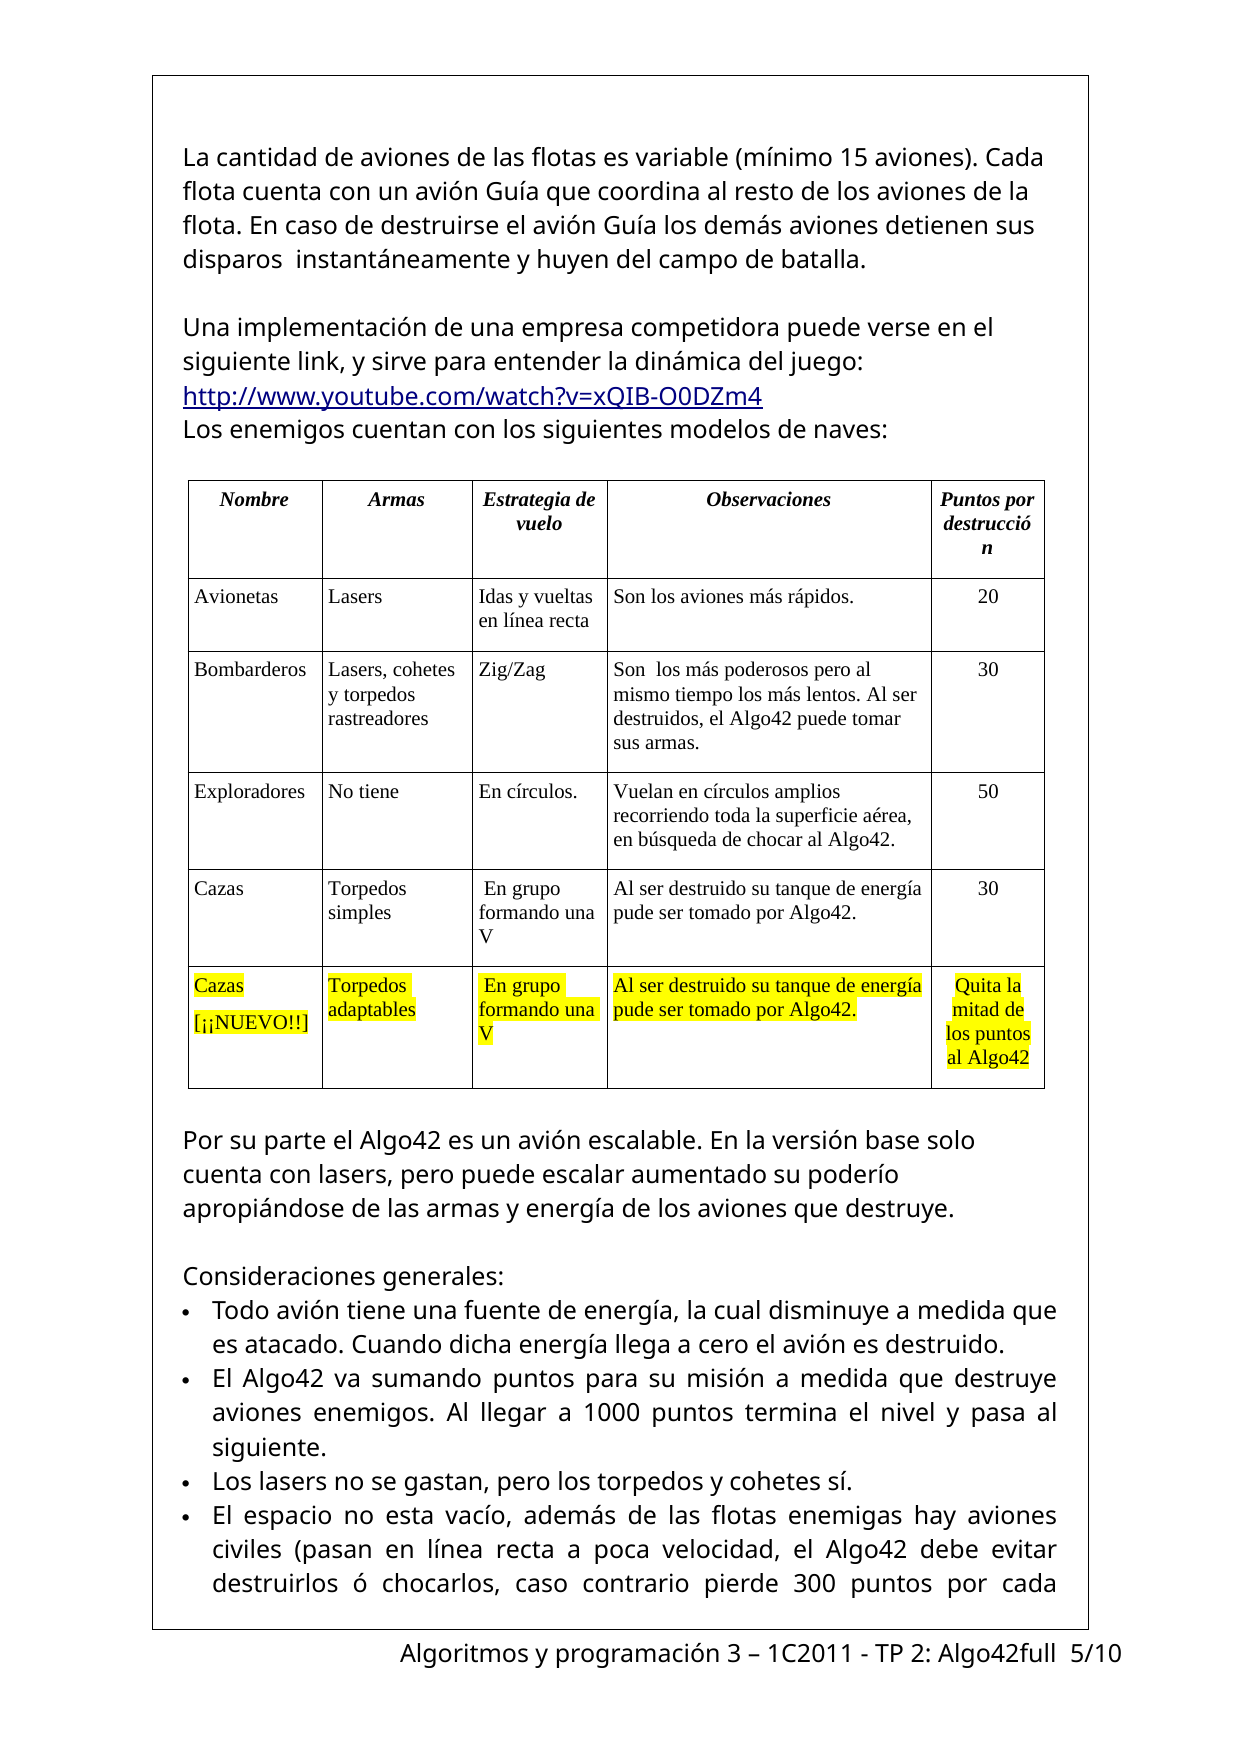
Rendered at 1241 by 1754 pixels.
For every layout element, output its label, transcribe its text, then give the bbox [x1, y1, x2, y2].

table_cell Avionetas [189, 579, 322, 651]
table_cell Zig/Zag [473, 652, 607, 772]
table_cell Al ser destruido su tanque de energía pude ser tomado por Algo42. [608, 870, 931, 966]
table_cell 30 [932, 870, 1044, 966]
table_cell Cazas [189, 870, 322, 966]
table_cell Bombarderos [189, 652, 322, 772]
table_cell Lasers [323, 579, 472, 651]
table_cell En círculos. [473, 773, 607, 869]
table_header Armas [323, 481, 472, 577]
table_header Puntos por destrucción [932, 481, 1044, 577]
table_cell 30 [932, 652, 1044, 772]
table_cell En grupo formando una V [473, 967, 607, 1087]
table_header Nombre [189, 481, 322, 577]
table_cell Exploradores [189, 773, 322, 869]
table_cell Torpedos adaptables [323, 967, 472, 1087]
table_cell Al ser destruido su tanque de energía pude ser tomado por Algo42. [608, 967, 931, 1087]
table_cell Lasers, cohetes y torpedos rastreadores [323, 652, 472, 772]
table_cell 20 [932, 579, 1044, 651]
table_header Observaciones [608, 481, 931, 577]
table_cell Son los más poderosos pero al mismo tiempo los más lentos. Al ser destruidos, el Algo42 puede tomar sus armas. [608, 652, 931, 772]
table_cell Cazas [¡¡NUEVO!!] [189, 967, 322, 1087]
table_cell Torpedos simples [323, 870, 472, 966]
table_cell Idas y vueltas en línea recta [473, 579, 607, 651]
table_header La cantidad de aviones de las flotas es variable (mínimo 15 aviones). Cada flota cuenta con un avión Guía que coordina al resto de los aviones de la flota. En caso de destruirse el avión Guía los demás aviones detienen sus disparos instantáneamente y huyen del campo de batalla. Una implementación de una empresa competidora puede verse en el siguiente link, y sirve para entender la dinámica del juego: http://www.youtube.com/watch?v=xQIB-O0DZm4 Los enemigos cuentan con los siguientes modelos de naves: Por su parte el Algo42 es un avión escalable. En la versión base solo cuenta con lasers, pero puede escalar aumentado su poderío apropiándose de las armas y energía de los aviones que destruye. Consideraciones generales: Todo avión tiene una fuente de energía, la cual disminuye a medida que es atacado. Cuando dicha energía llega a cero el avión es destruido. El Algo42 va sumando puntos para su misión a medida que destruye aviones enemigos. Al llegar a 1000 puntos termina el nivel y pasa al siguiente. Los lasers no se gastan, pero los torpedos y cohetes sí. El espacio no esta vacío, además de las flotas enemigas hay aviones civiles (pasan en línea recta a poca velocidad, el Algo42 debe evitar destruirlos ó chocarlos, caso contrario pierde 300 puntos por cada [153, 76, 1088, 1629]
table_cell En grupo formando una V [473, 870, 607, 966]
table_cell Son los aviones más rápidos. [608, 579, 931, 651]
table_cell Vuelan en círculos amplios recorriendo toda la superficie aérea, en búsqueda de chocar al Algo42. [608, 773, 931, 869]
table_header Estrategia de vuelo [473, 481, 607, 577]
table_cell 50 [932, 773, 1044, 869]
table_cell No tiene [323, 773, 472, 869]
table_cell Quita la mitad de los puntos al Algo42 [932, 967, 1044, 1087]
